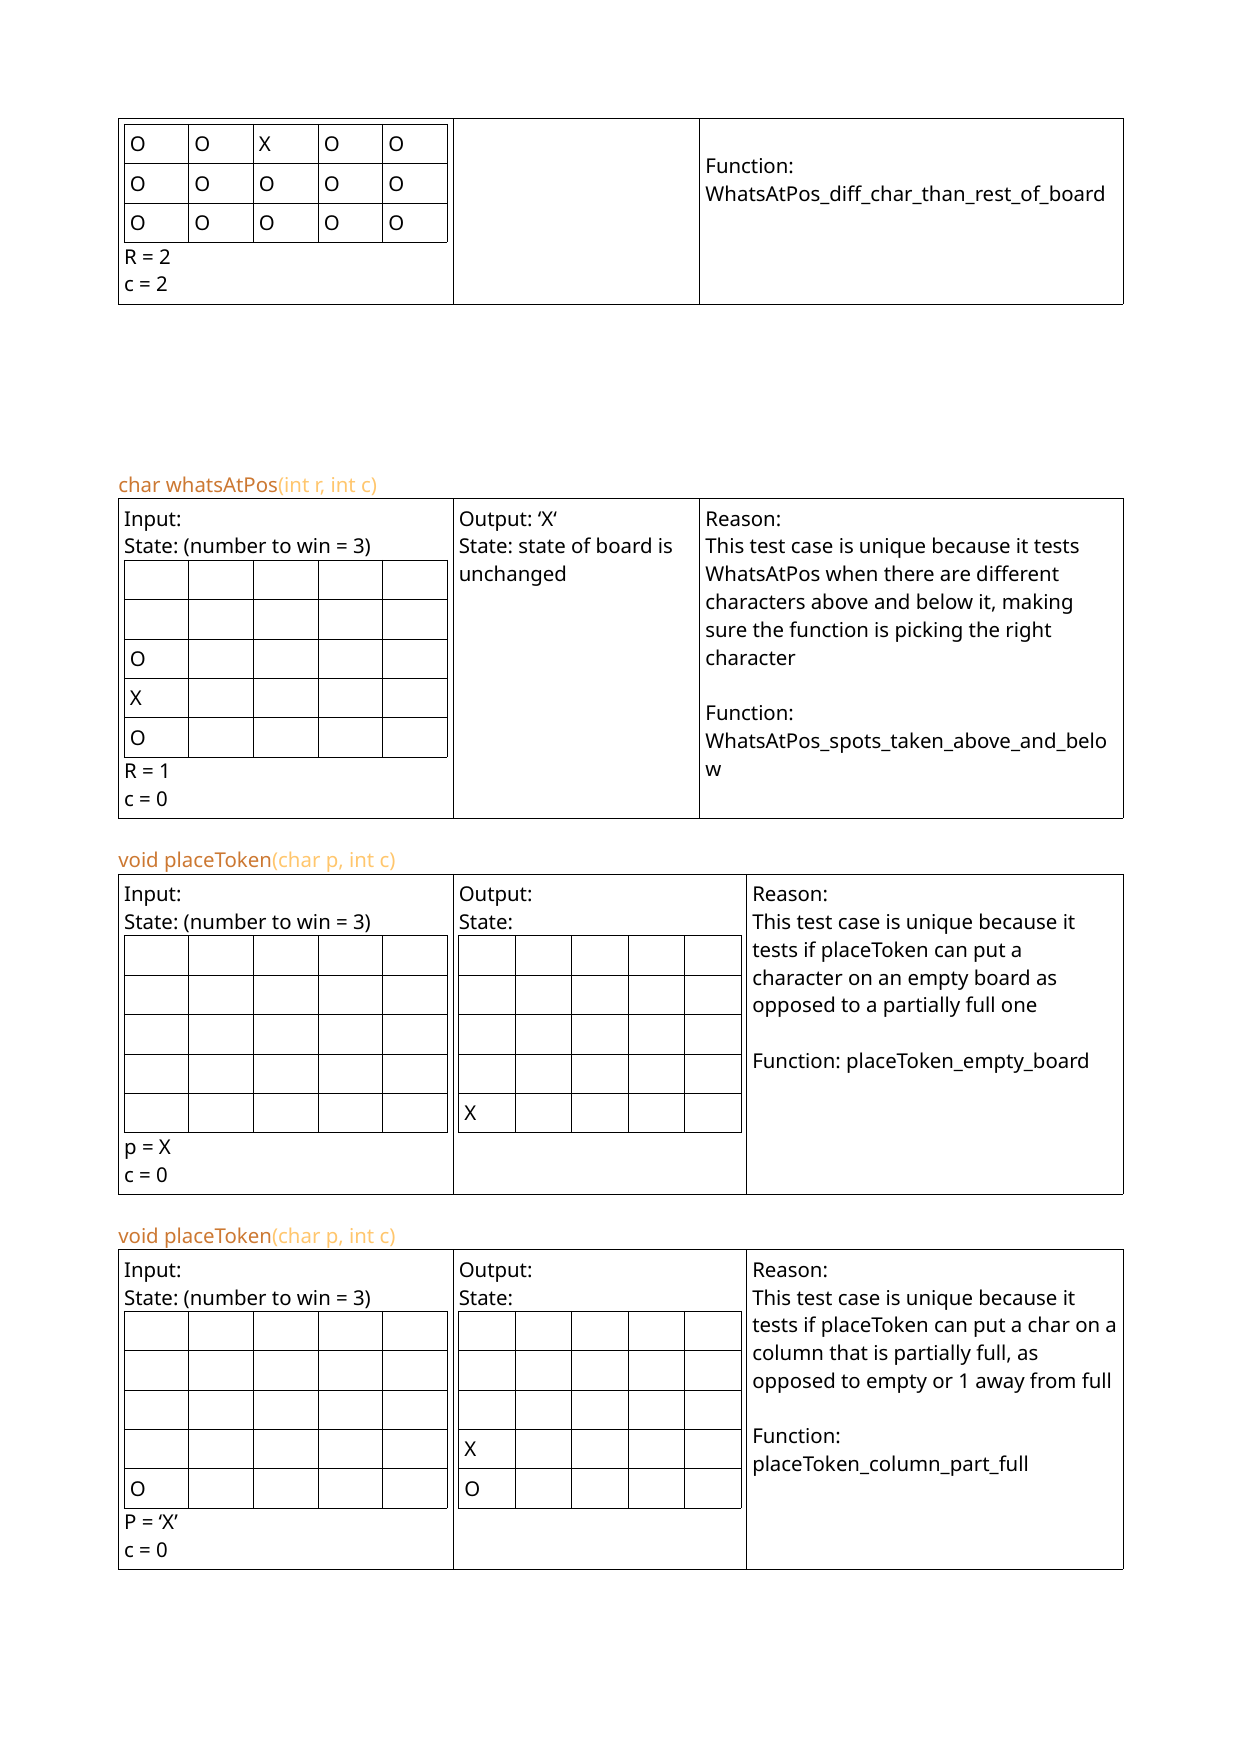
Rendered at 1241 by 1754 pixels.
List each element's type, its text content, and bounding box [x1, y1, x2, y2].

table_cell [516, 1015, 571, 1053]
table_cell [516, 1469, 571, 1508]
table_cell [319, 976, 382, 1014]
table_cell [319, 1351, 382, 1389]
table_cell [459, 1391, 515, 1429]
table_cell [189, 1391, 253, 1429]
table_cell [383, 1055, 447, 1093]
table_cell [629, 976, 684, 1014]
table_cell [383, 679, 447, 717]
table_cell [254, 718, 318, 757]
table_cell [189, 1015, 253, 1053]
table_cell [629, 1015, 684, 1053]
table_cell [383, 976, 447, 1014]
table_header Input: State: (number to win = 3) R = 1 c = 0 [119, 499, 453, 818]
table_cell [629, 1055, 684, 1093]
table_header [685, 936, 741, 975]
table_cell O [319, 164, 382, 203]
table_header [459, 936, 515, 975]
table_cell X [125, 679, 188, 717]
table_cell [629, 1094, 684, 1132]
table_cell [572, 1015, 628, 1053]
table_header Output: State: [454, 875, 746, 1194]
table_cell [685, 1351, 741, 1389]
table_cell [319, 640, 382, 678]
table_cell [383, 1351, 447, 1389]
table_header [516, 1312, 571, 1350]
table_header [189, 936, 253, 975]
table_cell [516, 1351, 571, 1389]
table_header [319, 561, 382, 599]
table_cell O [125, 718, 188, 757]
table_cell [685, 1015, 741, 1053]
table_cell [383, 1015, 447, 1053]
table_header [685, 1312, 741, 1350]
table_cell [319, 1430, 382, 1468]
table_cell [254, 1469, 318, 1508]
table_cell [254, 600, 318, 638]
table_cell [459, 1351, 515, 1389]
table_cell [125, 1055, 188, 1093]
table_cell [516, 1094, 571, 1132]
table_header [383, 936, 447, 975]
table_cell [572, 1351, 628, 1389]
table_cell [189, 640, 253, 678]
table_cell [383, 1391, 447, 1429]
table_cell [189, 976, 253, 1014]
table_cell [125, 1015, 188, 1053]
table_cell O [189, 125, 253, 163]
table_header [189, 1312, 253, 1350]
table_cell [685, 1430, 741, 1468]
table_cell O [383, 164, 447, 203]
table_cell [383, 640, 447, 678]
table_cell [685, 1469, 741, 1508]
table_cell [125, 976, 188, 1014]
table_header Input: State: (number to win = 3) p = X c = 0 [119, 875, 453, 1194]
table_cell [383, 1469, 447, 1508]
table_header [383, 561, 447, 599]
table_header [629, 1312, 684, 1350]
table_cell O [125, 1469, 188, 1508]
text void placeToken(char p, int c) [118, 1222, 1122, 1249]
table_header Output: ‘X‘ State: state of board is unchanged [454, 499, 699, 818]
table_cell X [459, 1094, 515, 1132]
table_cell [516, 976, 571, 1014]
table_cell [189, 679, 253, 717]
table_cell [254, 1055, 318, 1093]
table_cell [629, 1351, 684, 1389]
table_header [125, 1312, 188, 1350]
table_header [125, 561, 188, 599]
table_header [189, 561, 253, 599]
table_cell [125, 1391, 188, 1429]
table_header [516, 936, 571, 975]
table_cell O [319, 125, 382, 163]
table_cell O [459, 1469, 515, 1508]
table_header [454, 119, 699, 303]
table_cell O [254, 164, 318, 203]
table_cell [189, 718, 253, 757]
table_cell [254, 1391, 318, 1429]
table_cell [189, 600, 253, 638]
table_cell [516, 1055, 571, 1093]
table_header [459, 1312, 515, 1350]
table_cell [572, 1430, 628, 1468]
table_cell [383, 718, 447, 757]
table_header [572, 1312, 628, 1350]
table_cell [516, 1430, 571, 1468]
table_header Function: WhatsAtPos_diff_char_than_rest_of_board [700, 119, 1123, 303]
table_header [254, 936, 318, 975]
table_cell [254, 976, 318, 1014]
table_cell [629, 1391, 684, 1429]
table_cell [516, 1391, 571, 1429]
table_cell [459, 1015, 515, 1053]
table_cell [319, 1015, 382, 1053]
table_cell [189, 1094, 253, 1132]
table_cell [254, 640, 318, 678]
table_cell [383, 600, 447, 638]
table_cell [319, 1055, 382, 1093]
table_header [383, 1312, 447, 1350]
table_header Output: State: [454, 1250, 746, 1569]
table_cell [685, 1094, 741, 1132]
table_cell [685, 1055, 741, 1093]
table_cell [254, 1430, 318, 1468]
table_cell O [383, 125, 447, 163]
table_header R = 2 c = 2 [119, 119, 453, 303]
table_cell O [319, 204, 382, 242]
table_cell [383, 1094, 447, 1132]
table_cell O [189, 164, 253, 203]
text void placeToken(char p, int c) [118, 846, 1122, 874]
table_cell [254, 1094, 318, 1132]
table_header [254, 561, 318, 599]
table_cell X [254, 125, 318, 163]
table_cell [629, 1469, 684, 1508]
table_header Reason: This test case is unique because it tests WhatsAtPos when there are different characters above and below it, making sure the function is picking the right character Function: WhatsAtPos_spots_taken_above_and_below [700, 499, 1123, 818]
table_header [572, 936, 628, 975]
table_cell [319, 1391, 382, 1429]
table_cell [685, 1391, 741, 1429]
table_cell [459, 976, 515, 1014]
table_cell O [125, 164, 188, 203]
table_cell [319, 1094, 382, 1132]
table_cell [319, 718, 382, 757]
table_cell [254, 1015, 318, 1053]
table_cell [125, 1351, 188, 1389]
table_cell O [383, 204, 447, 242]
table_cell [319, 1469, 382, 1508]
table_cell [629, 1430, 684, 1468]
table_cell O [254, 204, 318, 242]
table_cell [189, 1469, 253, 1508]
table_cell [572, 1055, 628, 1093]
table_cell [189, 1351, 253, 1389]
table_cell [572, 1094, 628, 1132]
table_header [125, 936, 188, 975]
table_cell [125, 1094, 188, 1132]
table_header [319, 936, 382, 975]
table_header [254, 1312, 318, 1350]
text char whatsAtPos(int r, int c) [118, 471, 1122, 498]
table_cell X [459, 1430, 515, 1468]
table_cell [125, 1430, 188, 1468]
table_header Reason: This test case is unique because it tests if placeToken can put a character on an empty board as opposed to a partially full one Function: placeToken_empty_board [747, 875, 1123, 1194]
table_cell [319, 600, 382, 638]
table_cell [319, 679, 382, 717]
table_header Reason: This test case is unique because it tests if placeToken can put a char on a column that is partially full, as opposed to empty or 1 away from full Function: placeToken_column_part_full [747, 1250, 1123, 1569]
table_cell O [125, 204, 188, 242]
table_header [629, 936, 684, 975]
table_header [319, 1312, 382, 1350]
table_cell O [189, 204, 253, 242]
table_header Input: State: (number to win = 3) P = ‘X’ c = 0 [119, 1250, 453, 1569]
table_cell O [125, 640, 188, 678]
table_cell [572, 1469, 628, 1508]
table_cell [189, 1055, 253, 1093]
table_cell [572, 976, 628, 1014]
table_cell [125, 600, 188, 638]
table_cell [189, 1430, 253, 1468]
table_cell [572, 1391, 628, 1429]
table_cell [685, 976, 741, 1014]
table_cell [254, 1351, 318, 1389]
table_cell [383, 1430, 447, 1468]
table_cell O [125, 125, 188, 163]
table_cell [459, 1055, 515, 1093]
table_cell [254, 679, 318, 717]
